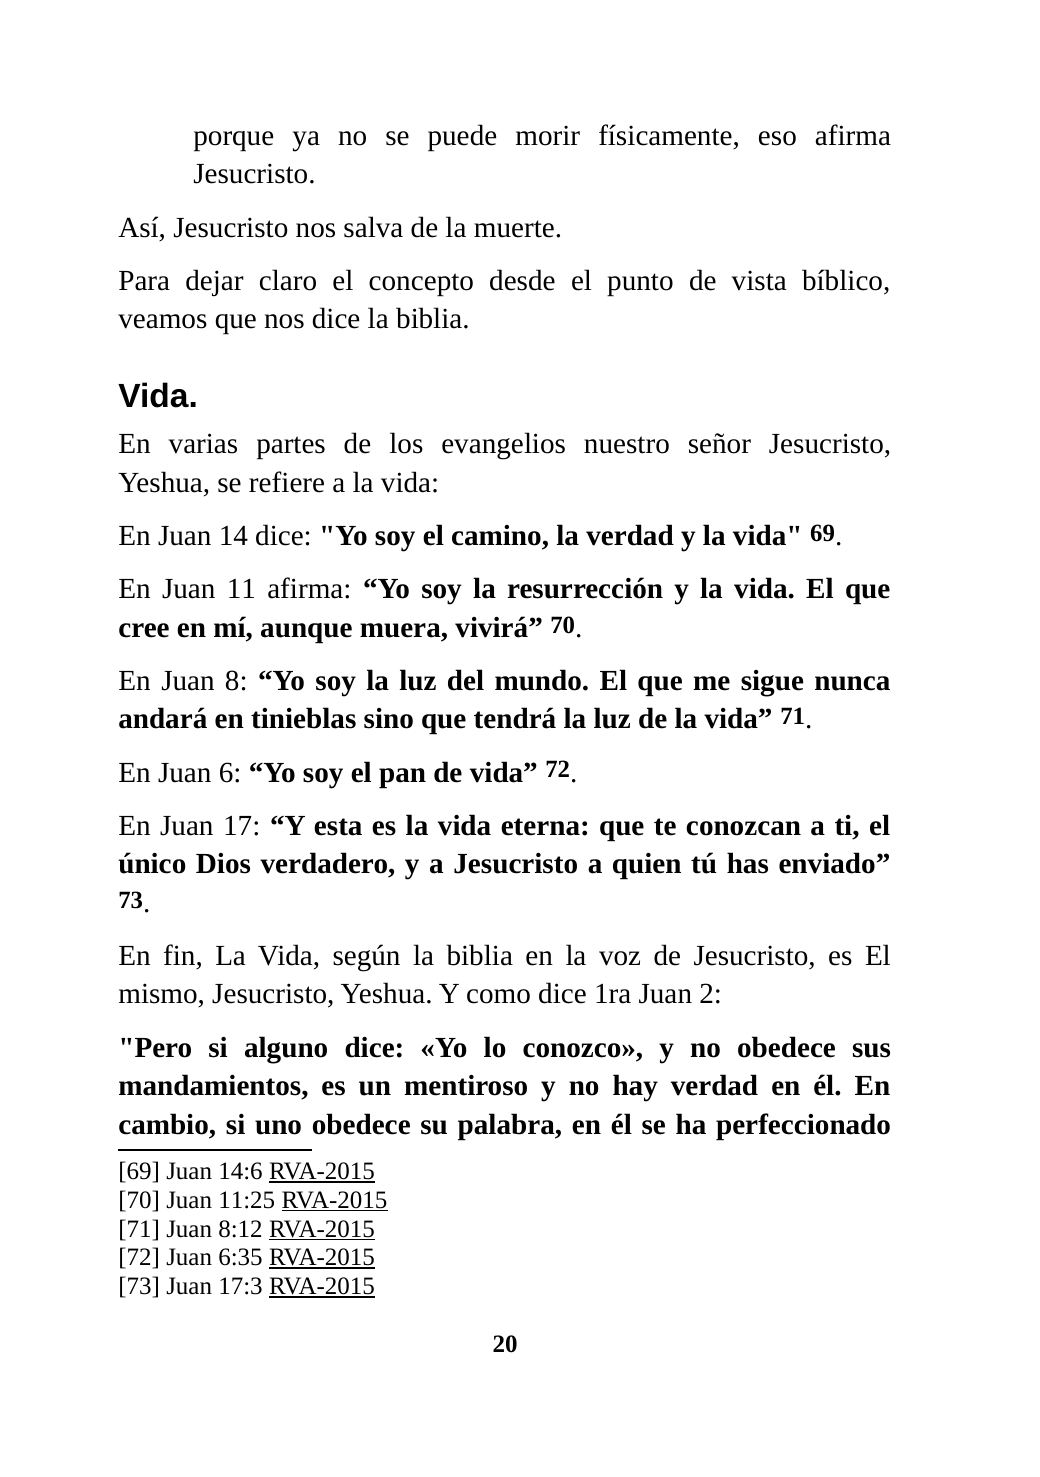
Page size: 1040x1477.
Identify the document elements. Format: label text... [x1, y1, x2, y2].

text "Pero si alguno dice: «Yo lo conozco», y no obedece sus mandamientos, es un mentiroso y no hay verdad en él. En cambio, si uno obedece su palabra, en él se ha perfeccionado [118, 1030, 892, 1140]
list porque ya no se puede morir físicamente, eso afirma Jesucristo. [156, 118, 892, 190]
text En Juan 8: “Yo soy la luz del mundo. El que me sigue nunca andará en tinieblas sino que tendrá la luz de la vida” . [118, 663, 892, 735]
text En fin, La Vida, según la biblia en la voz de Jesucristo, es El mismo, Jesucristo, Yeshua. Y como dice 1ra Juan 2: [118, 938, 892, 1010]
subtitle Vida. [118, 375, 892, 414]
text En Juan 6: “Yo soy el pan de vida” . [118, 755, 892, 788]
text En Juan 11 afirma: “Yo soy la resurrección y la vida. El que cree en mí, aunque muera, vivirá” . [118, 571, 892, 643]
text Juan 14:6 RVA-2015 [118, 1156, 892, 1185]
text En Juan 17: “Y esta es la vida eterna: que te conozcan a ti, el único Dios verdadero, y a Jesucristo a quien tú has enviado” . [118, 808, 892, 918]
text Juan 8:12 RVA-2015 [118, 1214, 892, 1242]
text Así, Jesucristo nos salva de la muerte. [118, 210, 892, 243]
text Juan 6:35 RVA-2015 [118, 1242, 892, 1271]
text En varias partes de los evangelios nuestro señor Jesucristo, Yeshua, se refiere a la vida: [118, 427, 892, 499]
text Para dejar claro el concepto desde el punto de vista bíblico, veamos que nos dice la biblia. [118, 263, 892, 335]
text Juan 11:25 RVA-2015 [118, 1185, 892, 1214]
text Juan 17:3 RVA-2015 [118, 1271, 892, 1300]
text En Juan 14 dice: "Yo soy el camino, la verdad y la vida" . [118, 518, 892, 552]
